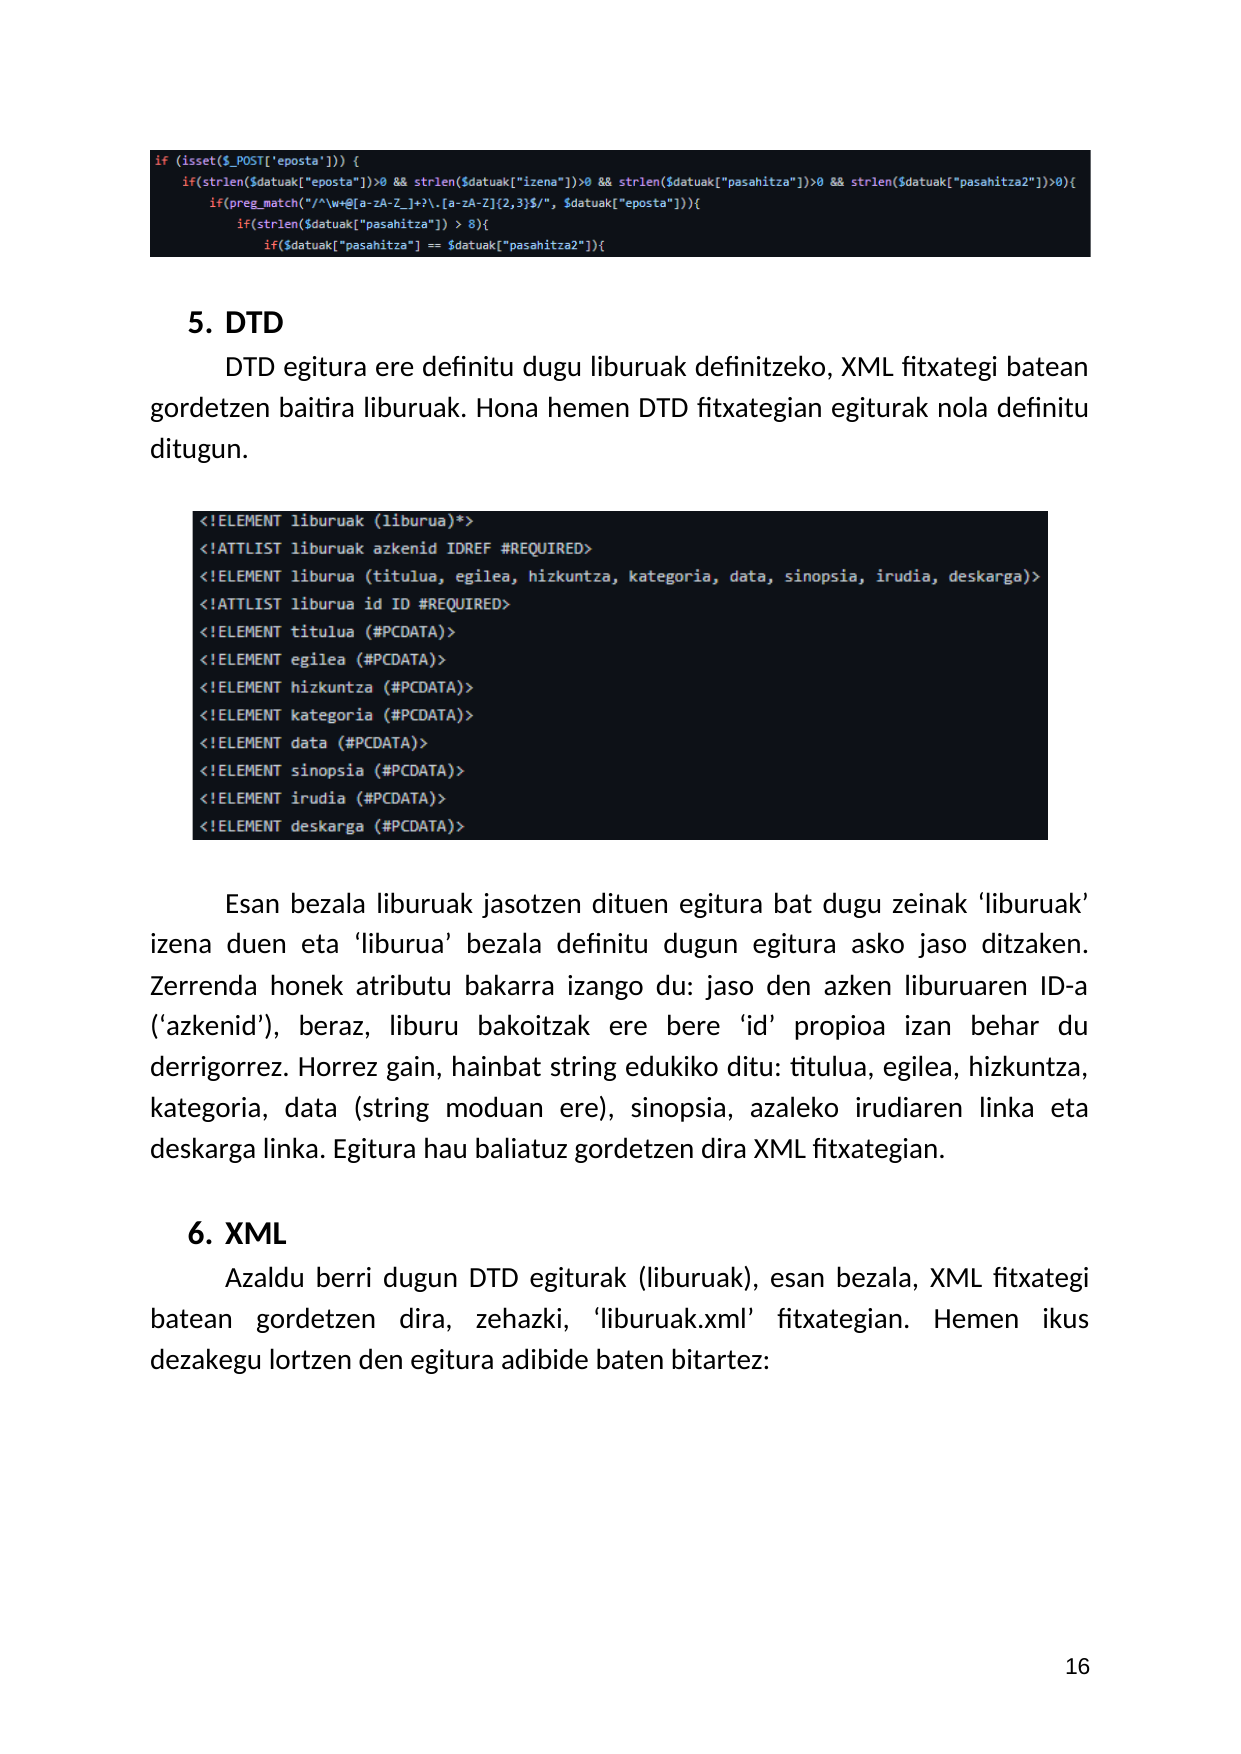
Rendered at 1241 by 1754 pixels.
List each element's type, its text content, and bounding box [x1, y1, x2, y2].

text Esan bezala liburuak jasotzen dituen egitura bat dugu zeinak ‘liburuak’ izena duen eta ‘liburua’ bezala definitu dugun egitura asko jaso ditzaken. Zerrenda honek atributu bakarra izango du: jaso den azken liburuaren ID-a (‘azkenid’), beraz, liburu bakoitzak ere bere ‘id’ propioa izan behar du derrigorrez. Horrez gain, hainbat string edukiko ditu: titulua, egilea, hizkuntza, kategoria, data (string moduan ere), sinopsia, azaleko irudiaren linka eta deskarga linka. Egitura hau baliatuz gordetzen dira XML fitxategian. [150, 885, 1090, 1166]
text DTD egitura ere definitu dugu liburuak definitzeko, XML fitxategi batean gordetzen baitira liburuak. Hona hemen DTD fitxategian egiturak nola definitu ditugun. [150, 348, 1090, 465]
list XML [187, 1212, 1090, 1253]
picture [192, 511, 1048, 840]
text Azaldu berri dugun DTD egiturak (liburuak), esan bezala, XML fitxategi batean gordetzen dira, zehazki, ‘liburuak.xml’ fitxategian. Hemen ikus dezakegu lortzen den egitura adibide baten bitartez: [150, 1259, 1090, 1376]
list DTD [187, 301, 1090, 342]
picture [150, 150, 1091, 257]
